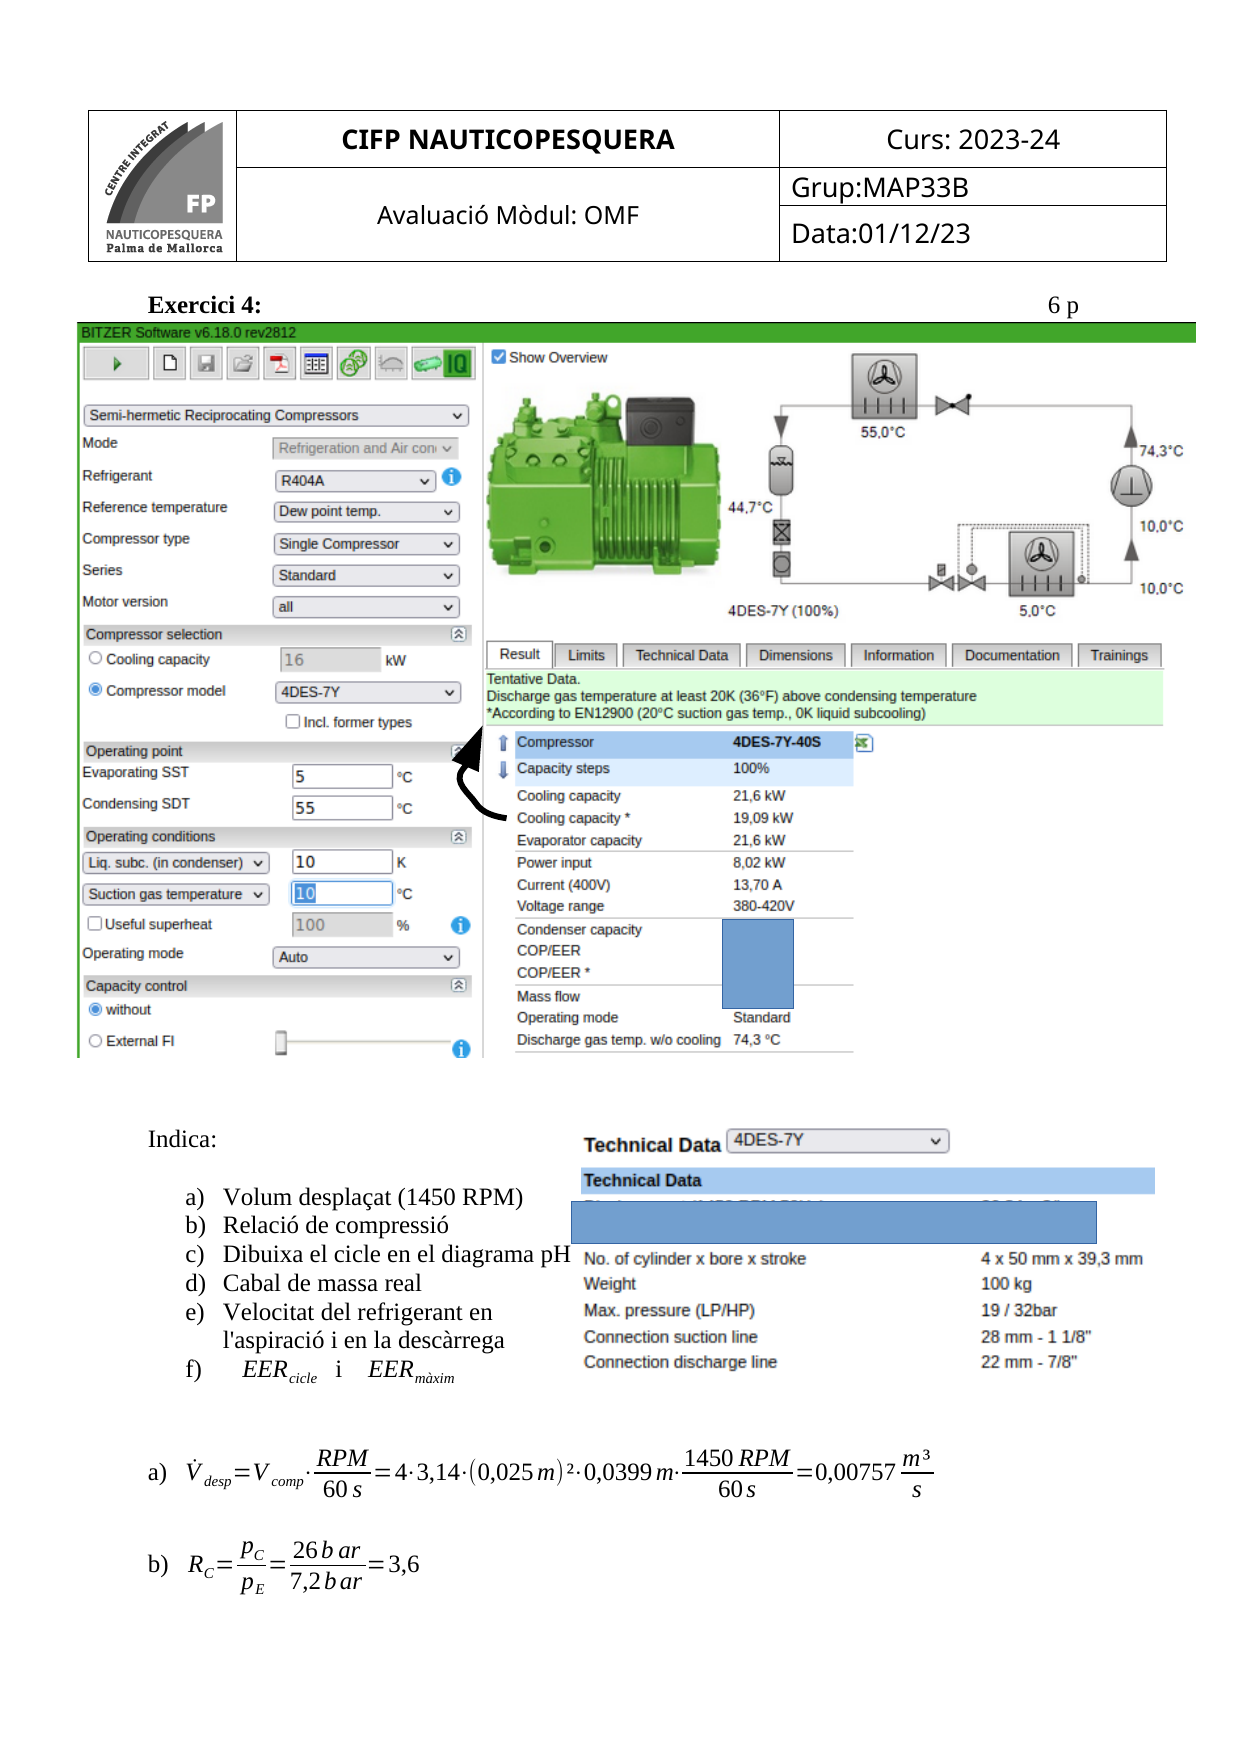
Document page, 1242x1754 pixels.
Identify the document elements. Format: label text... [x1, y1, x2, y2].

text Indica: [148, 1124, 581, 1153]
list Velocitat del refrigerant en [185, 1297, 581, 1325]
list Relació de compressió [185, 1210, 571, 1239]
picture [581, 1124, 1155, 1376]
text b) [148, 1532, 1094, 1598]
list l'aspiració i en la descàrrega [185, 1325, 581, 1354]
text a) [148, 1444, 1094, 1503]
list Dibuixa el cicle en el diagrama pH [185, 1239, 581, 1268]
picture [72, 322, 1196, 1058]
list i [185, 1354, 1094, 1387]
text Exercici 4: 6 p [148, 290, 1094, 319]
picture [100, 111, 229, 260]
list Volum desplaçat (1450 RPM) [185, 1182, 581, 1210]
list Cabal de massa real [185, 1268, 581, 1297]
